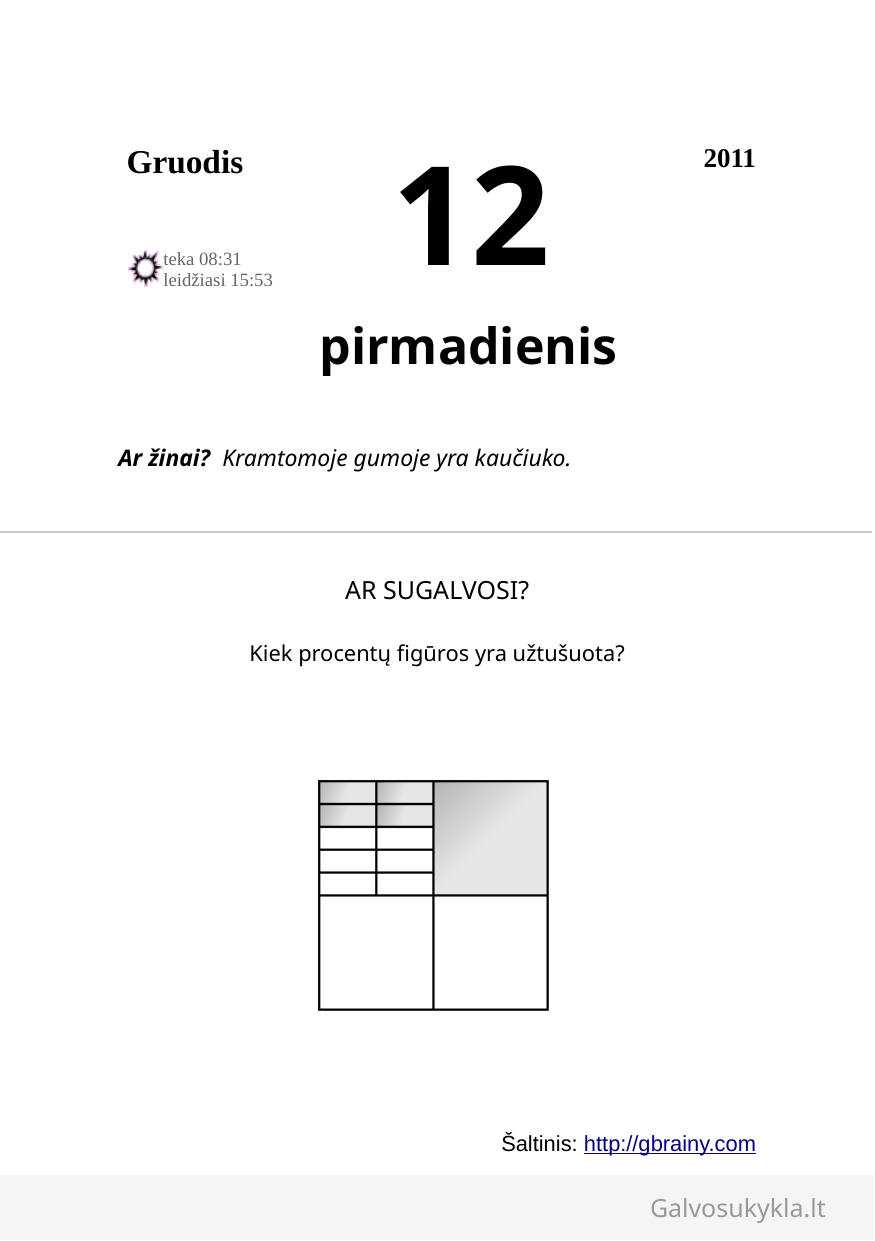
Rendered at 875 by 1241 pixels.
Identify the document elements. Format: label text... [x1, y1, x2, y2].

table_header 2011 [638, 118, 756, 379]
picture [205, 667, 662, 1124]
picture [127, 250, 164, 288]
table_header Gruodis teka 08:31 leidžiasi 15:53 [118, 118, 298, 287]
table_header [118, 288, 298, 379]
table_header 12 pirmadienis [299, 118, 638, 379]
text Ar žinai? Kramtomoje gumoje yra kaučiuko. [118, 442, 756, 473]
text Kiek procentų figūros yra užtušuota? [118, 638, 756, 668]
text Šaltinis: http://gbrainy.com [118, 1131, 756, 1156]
text AR SUGALVOSI? [118, 573, 756, 607]
